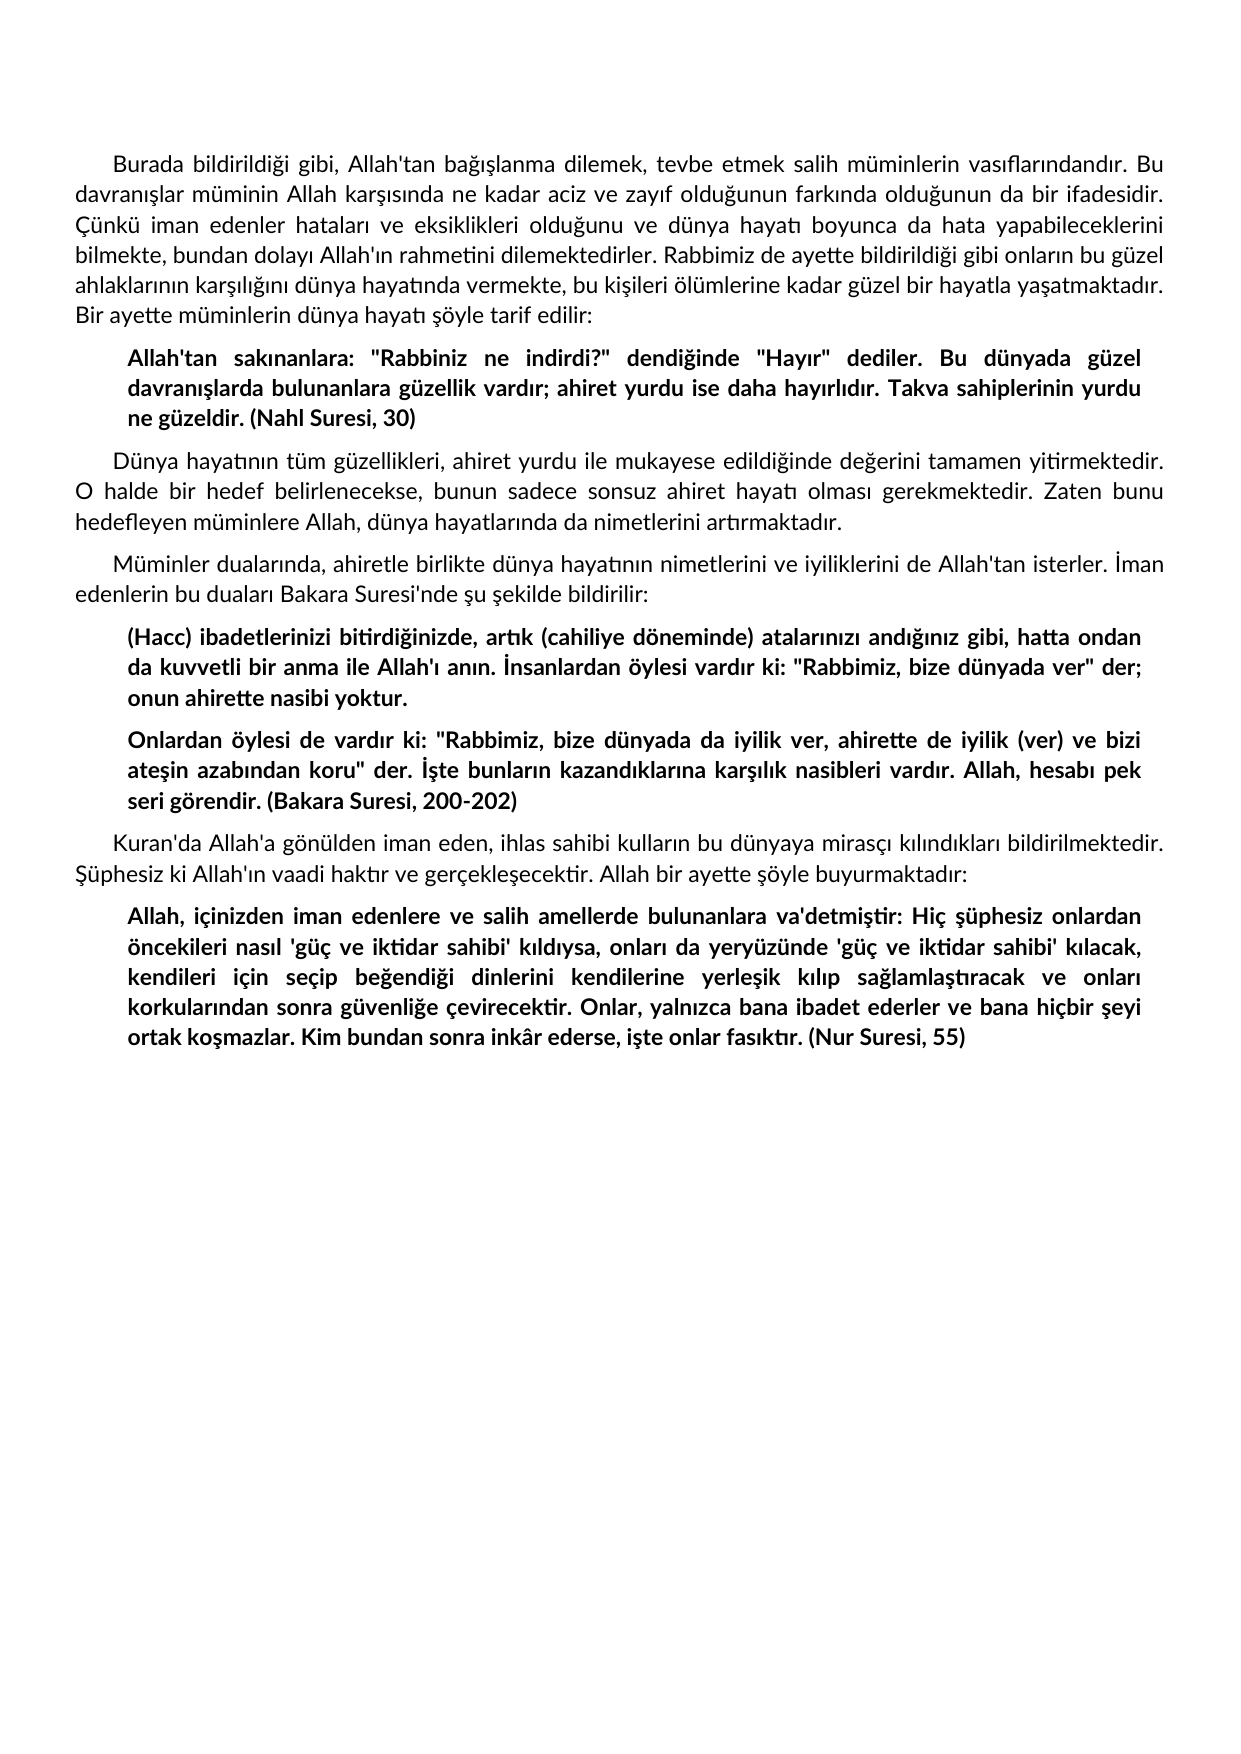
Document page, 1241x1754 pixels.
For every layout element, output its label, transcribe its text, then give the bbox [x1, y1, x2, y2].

text Allah, içinizden iman edenlere ve salih amellerde bulunanlara va'detmiştir: Hiç şüphesiz onlardan öncekileri nasıl 'güç ve iktidar sahibi' kıldıysa, onları da yeryüzünde 'güç ve iktidar sahibi' kılacak, kendileri için seçip beğendiği dinlerini kendilerine yerleşik kılıp sağlamlaştıracak ve onları korkularından sonra güvenliğe çevirecektir. Onlar, yalnızca bana ibadet ederler ve bana hiçbir şeyi ortak koşmazlar. Kim bundan sonra inkâr ederse, işte onlar fasıktır. (Nur Suresi, 55) [127, 902, 1143, 1050]
text Dünya hayatının tüm güzellikleri, ahiret yurdu ile mukayese edildiğinde değerini tamamen yitirmektedir. O halde bir hedef belirlenecekse, bunun sadece sonsuz ahiret hayatı olması gerekmektedir. Zaten bunu hedefleyen müminlere Allah, dünya hayatlarında da nimetlerini artırmaktadır. [75, 447, 1165, 535]
text Kuran'da Allah'a gönülden iman eden, ihlas sahibi kulların bu dünyaya mirasçı kılındıkları bildirilmektedir. Şüphesiz ki Allah'ın vaadi haktır ve gerçekleşecektir. Allah bir ayette şöyle buyurmaktadır: [75, 829, 1165, 887]
text Burada bildirildiği gibi, Allah'tan bağışlanma dilemek, tevbe etmek salih müminlerin vasıflarındandır. Bu davranışlar müminin Allah karşısında ne kadar aciz ve zayıf olduğunun farkında olduğunun da bir ifadesidir. Çünkü iman edenler hataları ve eksiklikleri olduğunu ve dünya hayatı boyunca da hata yapabileceklerini bilmekte, bundan dolayı Allah'ın rahmetini dilemektedirler. Rabbimiz de ayette bildirildiği gibi onların bu güzel ahlaklarının karşılığını dünya hayatında vermekte, bu kişileri ölümlerine kadar güzel bir hayatla yaşatmaktadır. Bir ayette müminlerin dünya hayatı şöyle tarif edilir: [75, 150, 1165, 328]
text Onlardan öylesi de vardır ki: "Rabbimiz, bize dünyada da iyilik ver, ahirette de iyilik (ver) ve bizi ateşin azabından koru" der. İşte bunların kazandıklarına karşılık nasibleri vardır. Allah, hesabı pek seri görendir. (Bakara Suresi, 200-202) [127, 726, 1143, 814]
text (Hacc) ibadetlerinizi bitirdiğinizde, artık (cahiliye döneminde) atalarınızı andığınız gibi, hatta ondan da kuvvetli bir anma ile Allah'ı anın. İnsanlardan öylesi vardır ki: "Rabbimiz, bize dünyada ver" der; onun ahirette nasibi yoktur. [127, 623, 1143, 711]
text Müminler dualarında, ahiretle birlikte dünya hayatının nimetlerini ve iyiliklerini de Allah'tan isterler. İman edenlerin bu duaları Bakara Suresi'nde şu şekilde bildirilir: [75, 550, 1165, 608]
text Allah'tan sakınanlara: "Rabbiniz ne indirdi?" dendiğinde "Hayır" dediler. Bu dünyada güzel davranışlarda bulunanlara güzellik vardır; ahiret yurdu ise daha hayırlıdır. Takva sahiplerinin yurdu ne güzeldir. (Nahl Suresi, 30) [127, 344, 1143, 432]
